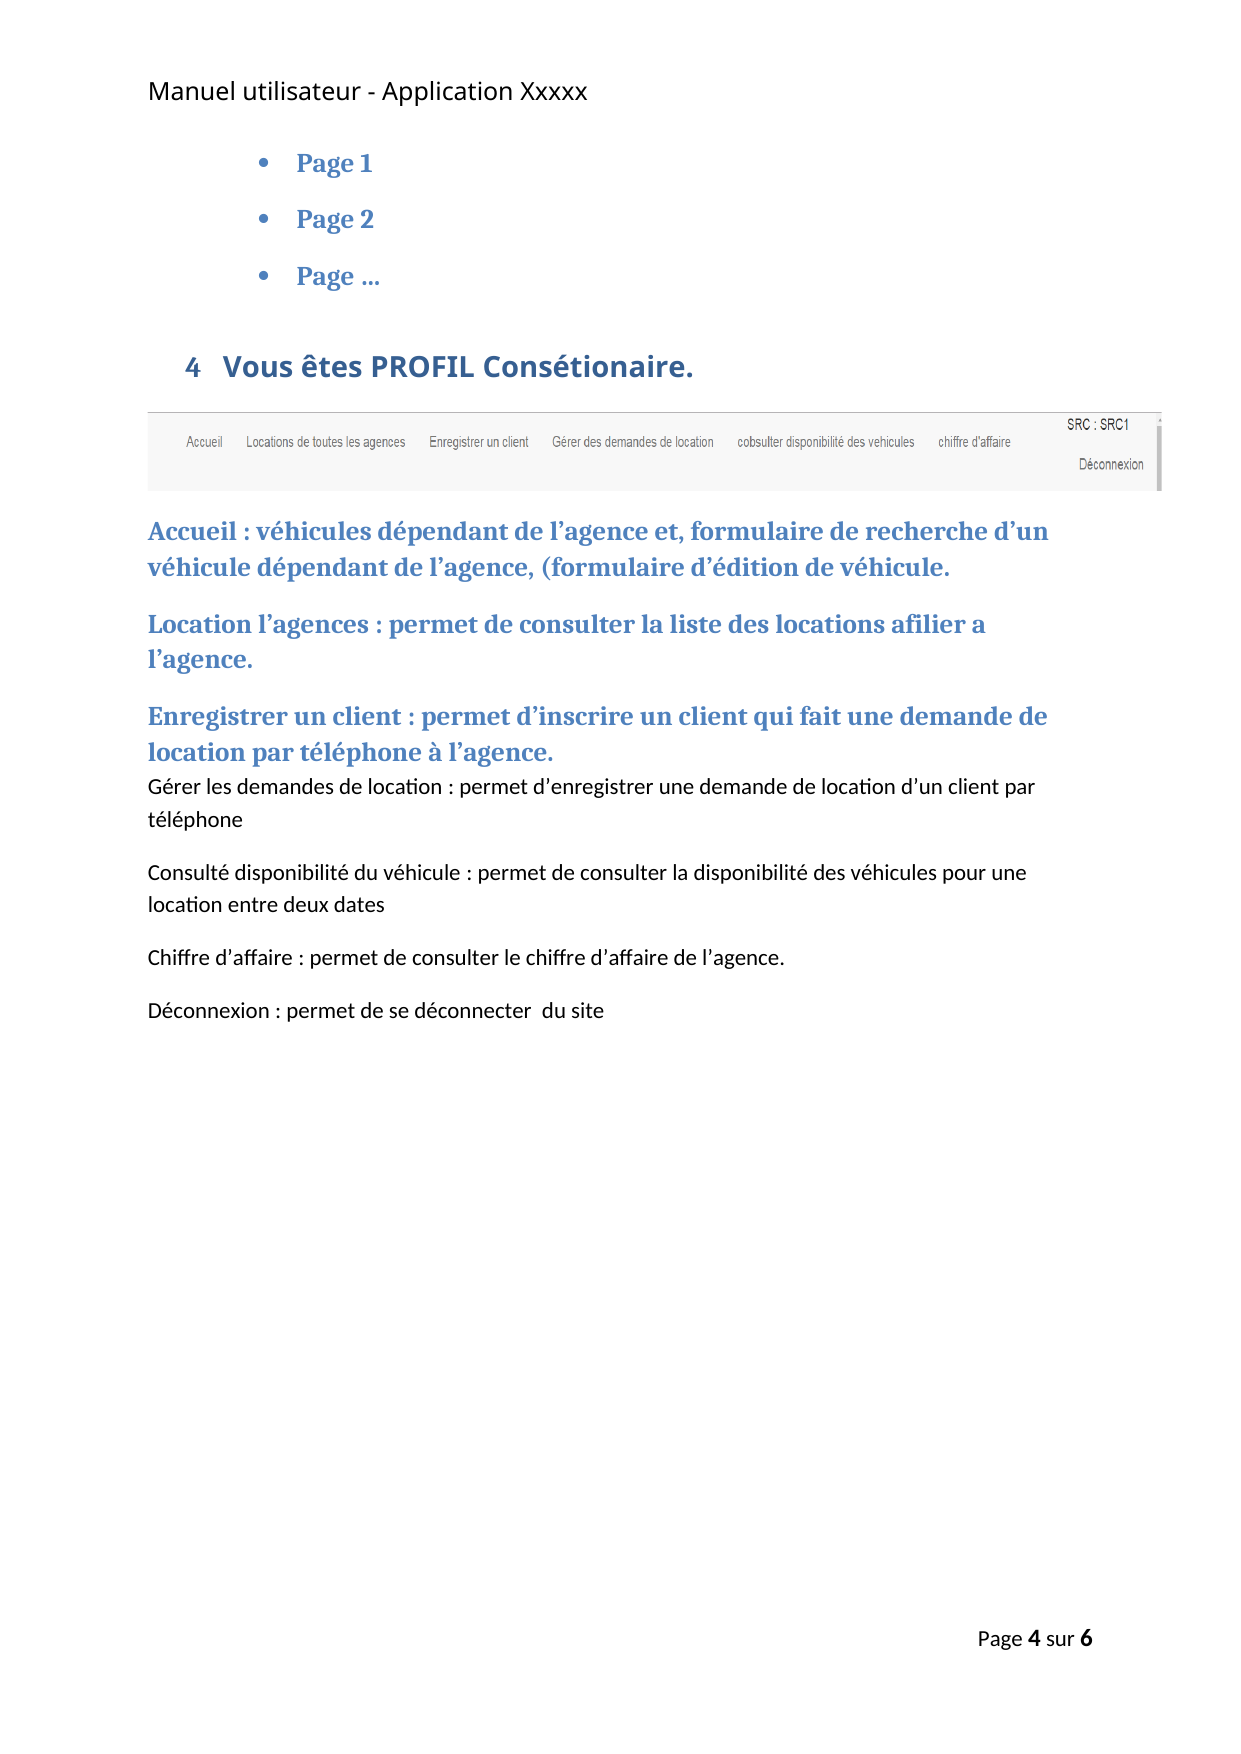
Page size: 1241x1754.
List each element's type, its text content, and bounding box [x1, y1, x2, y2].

text Consulté disponibilité du véhicule : permet de consulter la disponibilité des véhicules pour une location entre deux dates [148, 858, 1093, 918]
subtitle Page 2 [259, 204, 1093, 235]
text Déconnexion : permet de se déconnecter du site [148, 996, 1093, 1024]
subtitle Page 1 [259, 148, 1093, 179]
subtitle Location l’agences : permet de consulter la liste des locations afilier a l’agence. [148, 609, 1093, 676]
text Gérer les demandes de location : permet d’enregistrer une demande de location d’un client par téléphone [148, 772, 1093, 833]
subtitle Vous êtes PROFIL Consétionaire. [185, 346, 1093, 386]
subtitle Page … [259, 261, 1093, 292]
text Chiffre d’affaire : permet de consulter le chiffre d’affaire de l’agence. [148, 943, 1093, 971]
picture [147, 412, 1162, 491]
subtitle Accueil : véhicules dépendant de l’agence et, formulaire de recherche d’un véhicule dépendant de l’agence, (formulaire d’édition de véhicule. [148, 516, 1093, 583]
subtitle Enregistrer un client : permet d’inscrire un client qui fait une demande de location par téléphone à l’agence. [148, 701, 1093, 768]
